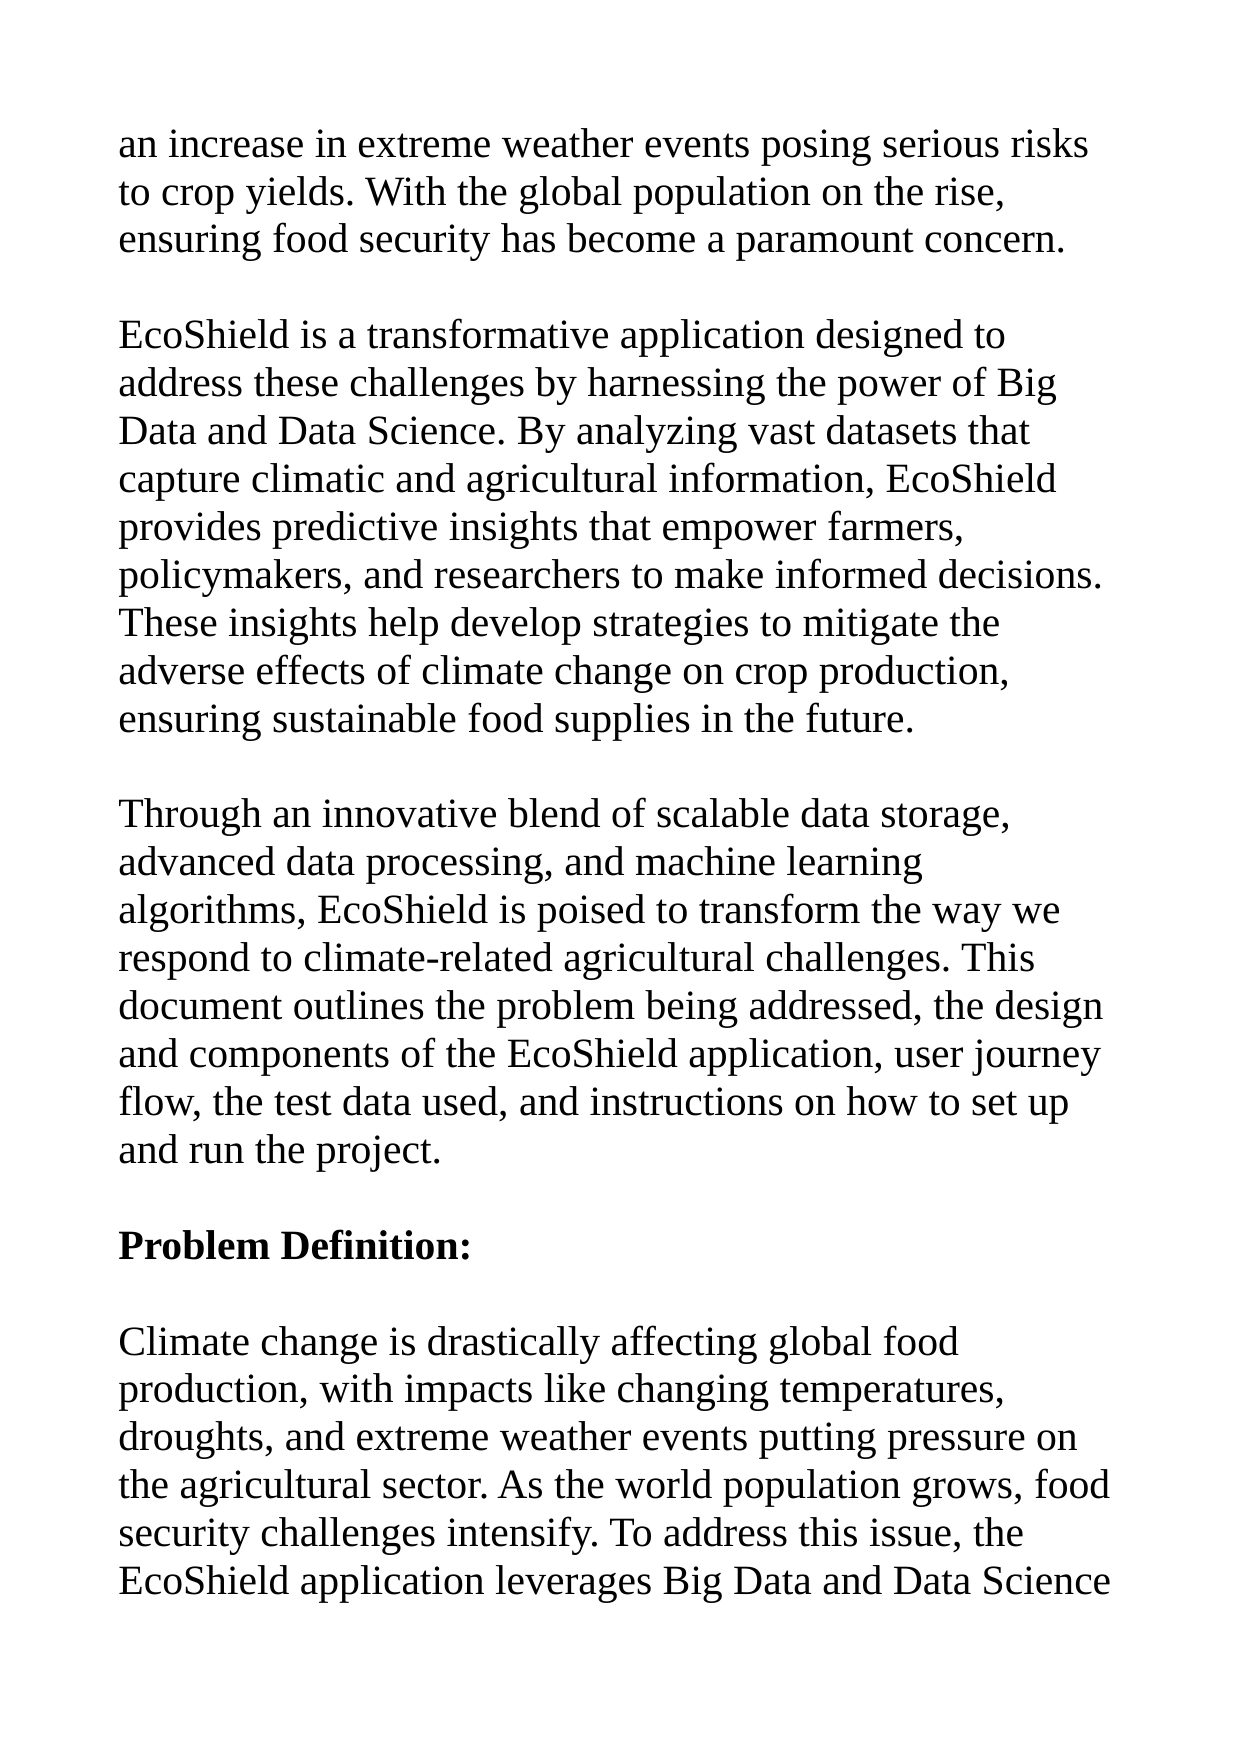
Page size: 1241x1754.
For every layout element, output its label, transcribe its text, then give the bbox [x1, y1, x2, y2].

text an increase in extreme weather events posing serious risks to crop yields. With the global population on the rise, ensuring food security has become a paramount concern. [118, 118, 1122, 262]
text EcoShield is a transformative application designed to address these challenges by harnessing the power of Big Data and Data Science. By analyzing vast datasets that capture climatic and agricultural information, EcoShield provides predictive insights that empower farmers, policymakers, and researchers to make informed decisions. These insights help develop strategies to mitigate the adverse effects of climate change on crop production, ensuring sustainable food supplies in the future. [118, 310, 1122, 741]
text Through an innovative blend of scalable data storage, advanced data processing, and machine learning algorithms, EcoShield is poised to transform the way we respond to climate-related agricultural challenges. This document outlines the problem being addressed, the design and components of the EcoShield application, user journey flow, the test data used, and instructions on how to set up and run the project. [118, 789, 1122, 1172]
text Climate change is drastically affecting global food production, with impacts like changing temperatures, droughts, and extreme weather events putting pressure on the agricultural sector. As the world population grows, food security challenges intensify. To address this issue, the EcoShield application leverages Big Data and Data Science [118, 1316, 1122, 1603]
text Problem Definition: [118, 1220, 1122, 1268]
